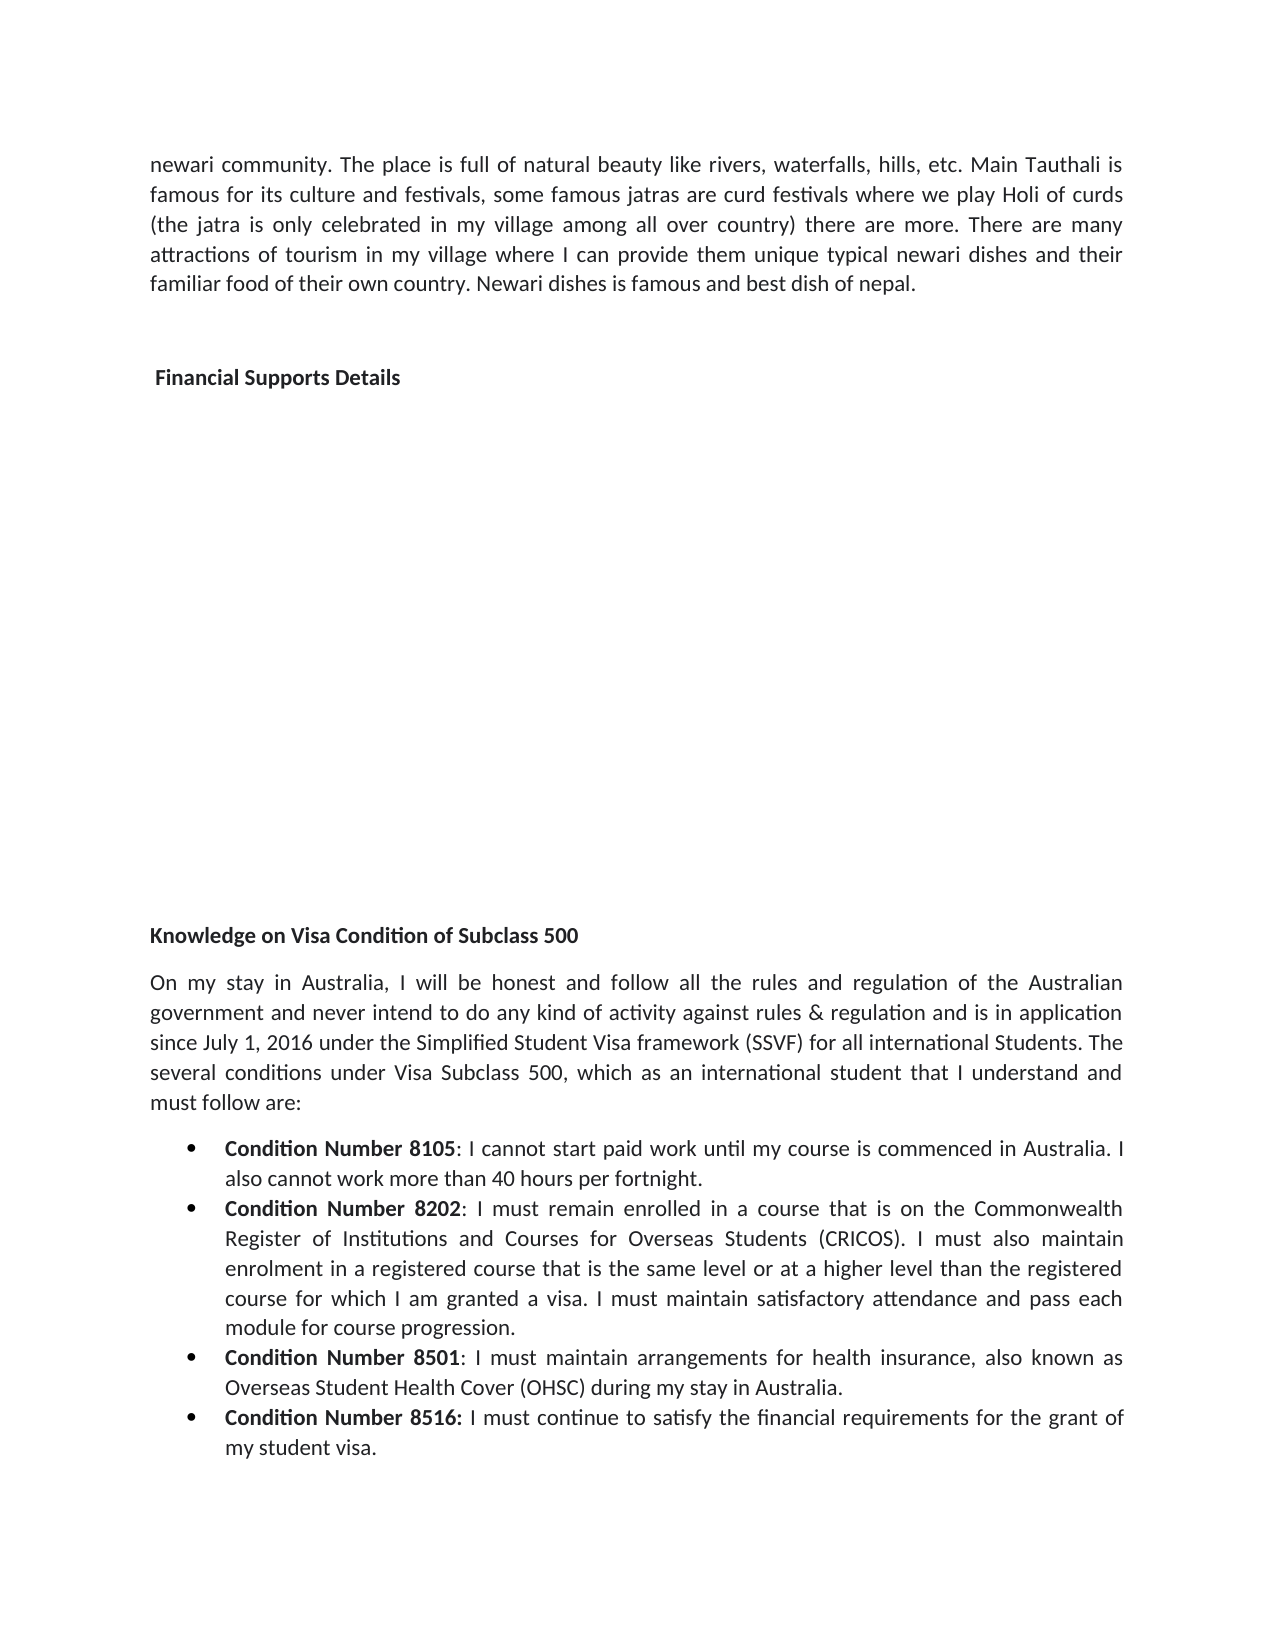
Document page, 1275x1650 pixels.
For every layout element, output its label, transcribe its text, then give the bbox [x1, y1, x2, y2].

list Condition Number 8501: I must maintain arrangements for health insurance, also known as Overseas Student Health Cover (OHSC) during my stay in Australia. [187, 1343, 1125, 1401]
list Condition Number 8202: I must remain enrolled in a course that is on the Commonwealth Register of Institutions and Courses for Overseas Students (CRICOS). I must also maintain enrolment in a registered course that is the same level or at a higher level than the registered course for which I am granted a visa. I must maintain satisfactory attendance and pass each module for course progression. [187, 1194, 1125, 1342]
text Knowledge on Visa Condition of Subclass 500 [150, 921, 1125, 949]
text Financial Supports Details [150, 363, 1125, 391]
text On my stay in Australia, I will be honest and follow all the rules and regulation of the Australian government and never intend to do any kind of activity against rules & regulation and is in application since July 1, 2016 under the Simplified Student Visa framework (SSVF) for all international Students. The several conditions under Visa Subclass 500, which as an international student that I understand and must follow are: [150, 968, 1125, 1116]
text newari community. The place is full of natural beauty like rivers, waterfalls, hills, etc. Main Tauthali is famous for its culture and festivals, some famous jatras are curd festivals where we play Holi of curds (the jatra is only celebrated in my village among all over country) there are more. There are many attractions of tourism in my village where I can provide them unique typical newari dishes and their familiar food of their own country. Newari dishes is famous and best dish of nepal. [150, 150, 1125, 298]
list Condition Number 8516: I must continue to satisfy the financial requirements for the grant of my student visa. [187, 1403, 1125, 1461]
list Condition Number 8105: I cannot start paid work until my course is commenced in Australia. I also cannot work more than 40 hours per fortnight. [187, 1134, 1125, 1192]
